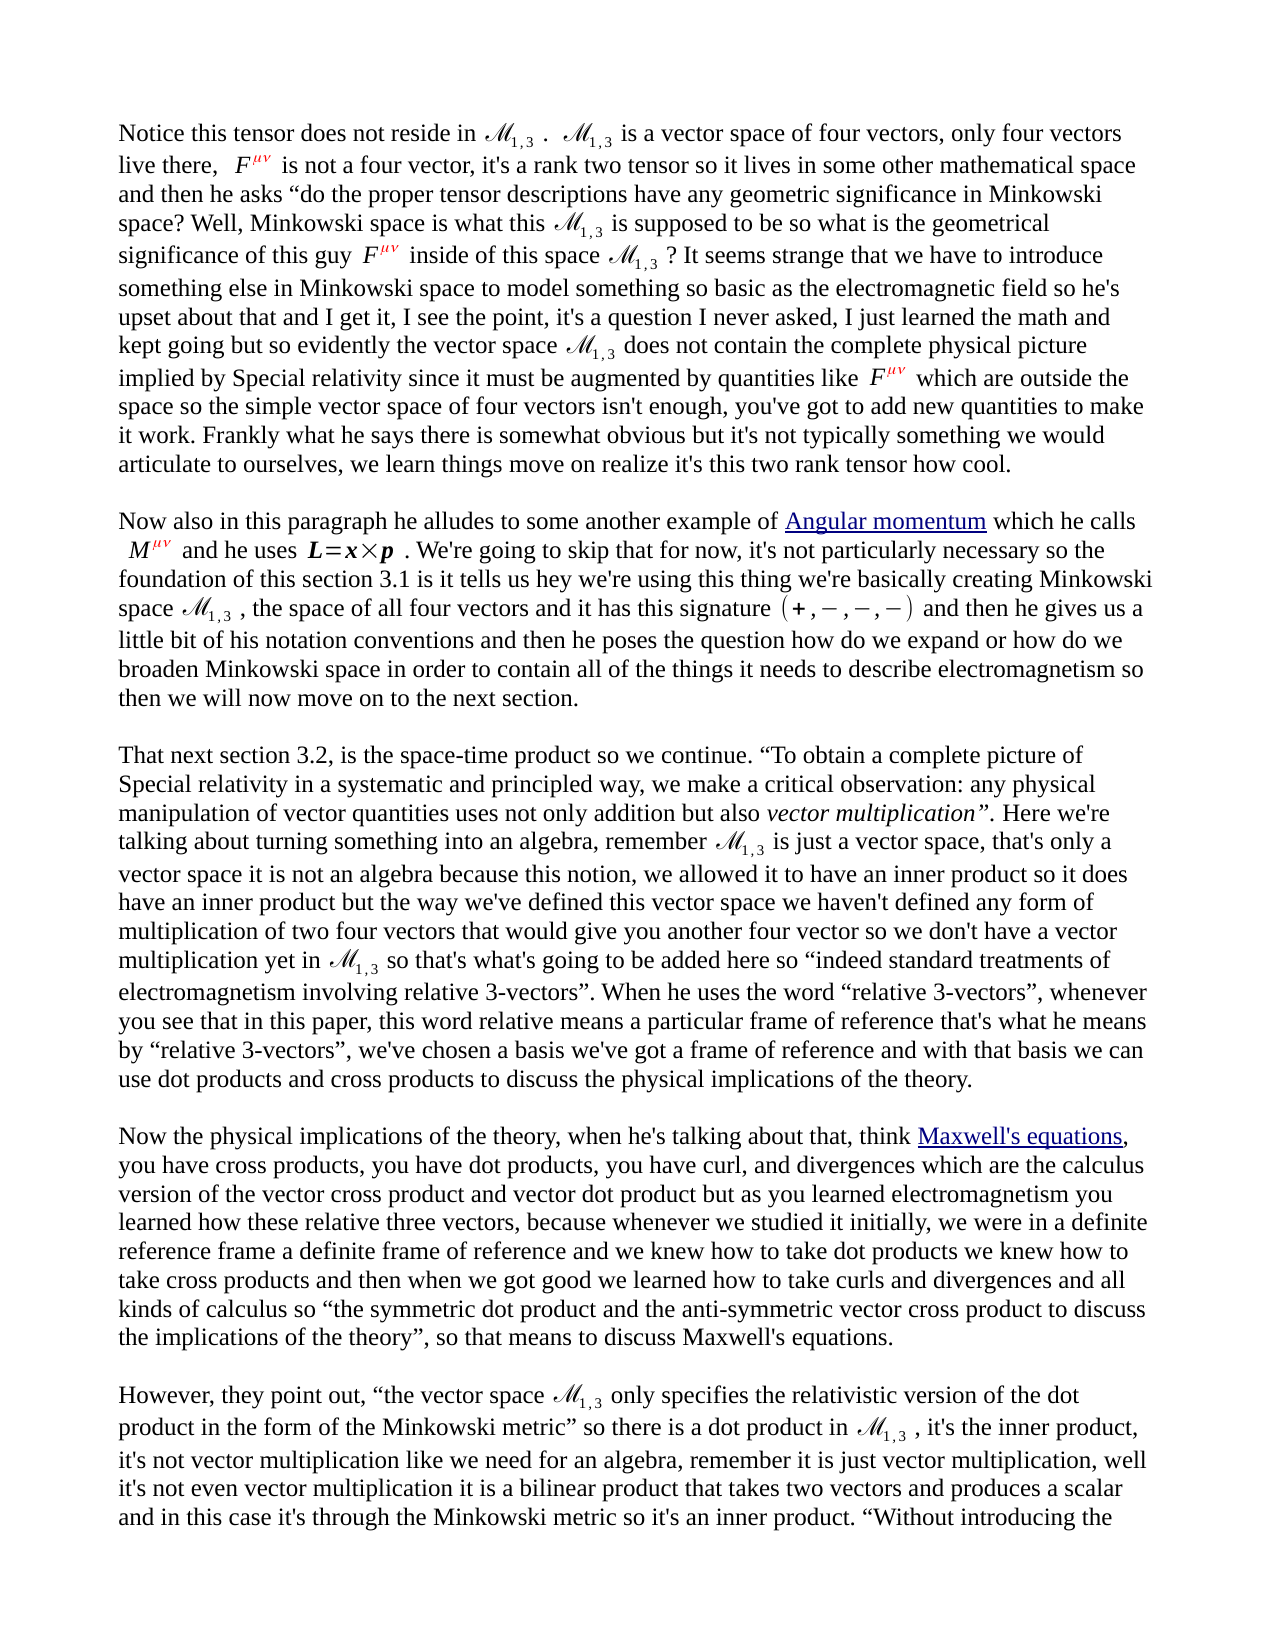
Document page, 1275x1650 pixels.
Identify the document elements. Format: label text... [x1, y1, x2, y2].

text That next section 3.2, is the space-time product so we continue. “To obtain a complete picture of Special relativity in a systematic and principled way, we make a critical observation: any physical manipulation of vector quantities uses not only addition but also vector multiplication”. Here we're [118, 740, 1157, 826]
text Now also in this paragraph he alludes to some another example of Angular momentum which he calls and he uses. We're going to skip that for now, it's not particularly necessary so the foundation of this section 3.1 is it tells us hey we're using this thing we're basically creating Minkowski space, the space of all four vectors and it has this signatureand then he gives us a little bit of his notation conventions and then he poses the question how do we expand or how do we broaden Minkowski space in order to contain all of the things it needs to describe electromagnetism so then we will now move on to the next section. [118, 506, 1157, 711]
text Notice this tensor does not reside in. is a vector space of four vectors, only four vectors live there, is not a four vector, it's a rank two tensor so it lives in some other mathematical space and then he asks “do the proper tensor descriptions have any geometric significance in Minkowski space? Well, Minkowski space is what thisis supposed to be so what is the geometrical significance of this guyinside of this space? It seems strange that we have to introduce something else in Minkowski space to model something so basic as the electromagnetic field so he's upset about that and I get it, I see the point, it's a question I never asked, I just learned the math and kept going but so evidently the vector spacedoes not contain the complete physical picture implied by Special relativity since it must be augmented by quantities likewhich are outside the space so the simple vector space of four vectors isn't enough, you've got to add new quantities to make it work. Frankly what he says there is somewhat obvious but it's not typically something we would articulate to ourselves, we learn things move on realize it's this two rank tensor how cool. [118, 118, 1157, 478]
text Now the physical implications of the theory, when he's talking about that, think Maxwell's equations, you have cross products, you have dot products, you have curl, and divergences which are the calculus version of the vector cross product and vector dot product but as you learned electromagnetism you learned how these relative three vectors, because whenever we studied it initially, we were in a definite reference frame a definite frame of reference and we knew how to take dot products we knew how to take cross products and then when we got good we learned how to take curls and divergences and all kinds of calculus so “the symmetric dot product and the anti-symmetric vector cross product to discuss the implications of the theory”, so that means to discuss Maxwell's equations. [118, 1121, 1157, 1351]
text use dot products and cross products to discuss the physical implications of the theory. [118, 1064, 1157, 1092]
text multiplication yet inso that's what's going to be added here so “indeed standard treatments of electromagnetism involving relative 3-vectors”. When he uses the word “relative 3-vectors”, whenever you see that in this paper, this word relative means a particular frame of reference that's what he means by “relative 3-vectors”, we've chosen a basis we've got a frame of reference and with that basis we can [118, 945, 1157, 1064]
text talking about turning something into an algebra, rememberis just a vector space, that's only a vector space it is not an algebra because this notion, we allowed it to have an inner product so it does have an inner product but the way we've defined this vector space we haven't defined any form of multiplication of two four vectors that would give you another four vector so we don't have a vector [118, 826, 1157, 945]
text However, they point out, “the vector spaceonly specifies the relativistic version of the dot product in the form of the Minkowski metric” so there is a dot product in, it's the inner product, it's not vector multiplication like we need for an algebra, remember it is just vector multiplication, well it's not even vector multiplication it is a bilinear product that takes two vectors and produces a scalar and in this case it's through the Minkowski metric so it's an inner product. “Without introducing the [118, 1380, 1157, 1531]
